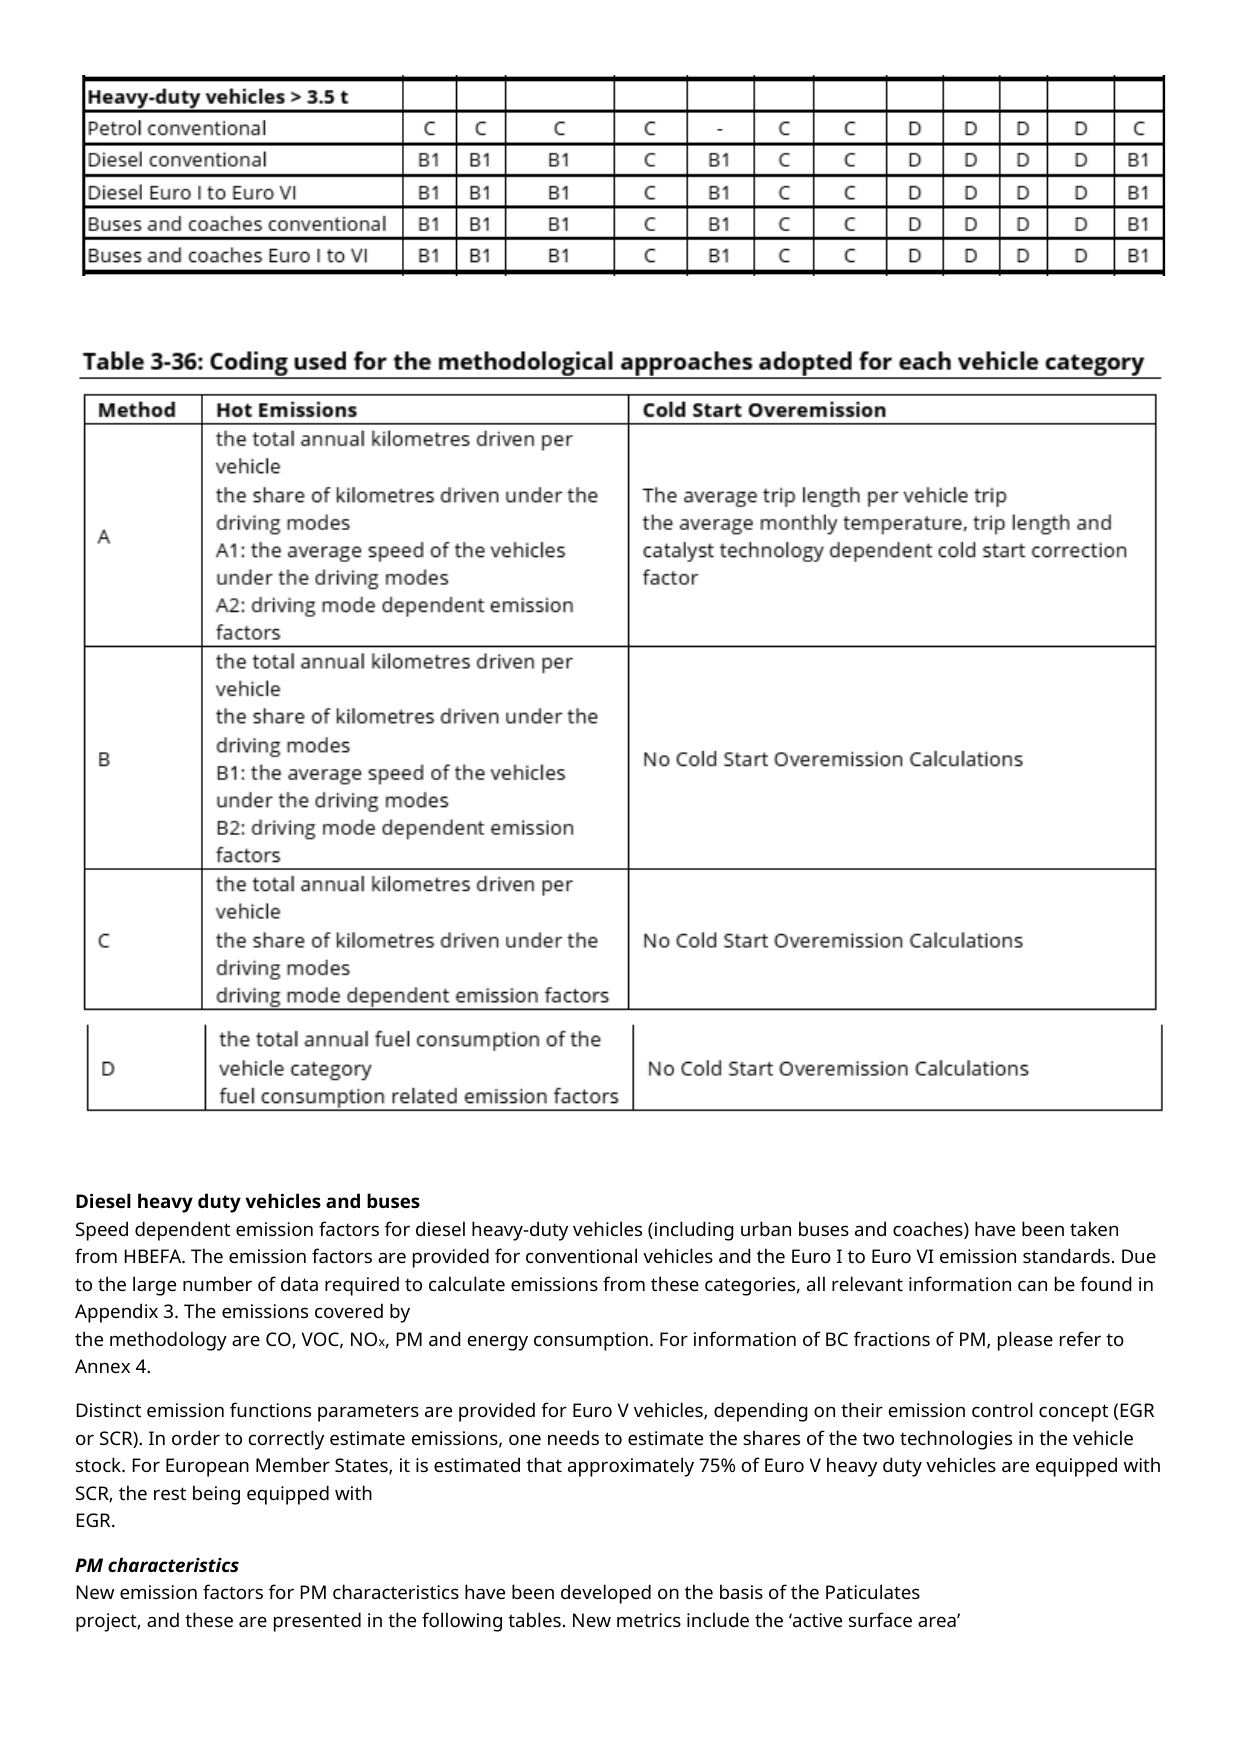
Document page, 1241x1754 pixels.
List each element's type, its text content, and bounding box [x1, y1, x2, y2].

picture [75, 1022, 1166, 1122]
text Diesel heavy duty vehicles and buses Speed dependent emission factors for diesel heavy-duty vehicles (including urban buses and coaches) have been taken from HBEFA. The emission factors are provided for conventional vehicles and the Euro I to Euro VI emission standards. Due to the large number of data required to calculate emissions from these categories, all relevant information can be found in Appendix 3. The emissions covered by the methodology are CO, VOC, NOx, PM and energy consumption. For information of BC fractions of PM, please refer to Annex 4. [75, 1188, 1165, 1379]
picture [75, 341, 1166, 1021]
text PM characteristics New emission factors for PM characteristics have been developed on the basis of the Paticulates project, and these are presented in the following tables. New metrics include the ‘active surface area’ [75, 1552, 1165, 1632]
text Distinct emission functions parameters are provided for Euro V vehicles, depending on their emission control concept (EGR or SCR). In order to correctly estimate emissions, one needs to estimate the shares of the two technologies in the vehicle stock. For European Member States, it is estimated that approximately 75% of Euro V heavy duty vehicles are equipped with SCR, the rest being equipped with EGR. [75, 1398, 1165, 1533]
picture [75, 75, 1166, 276]
